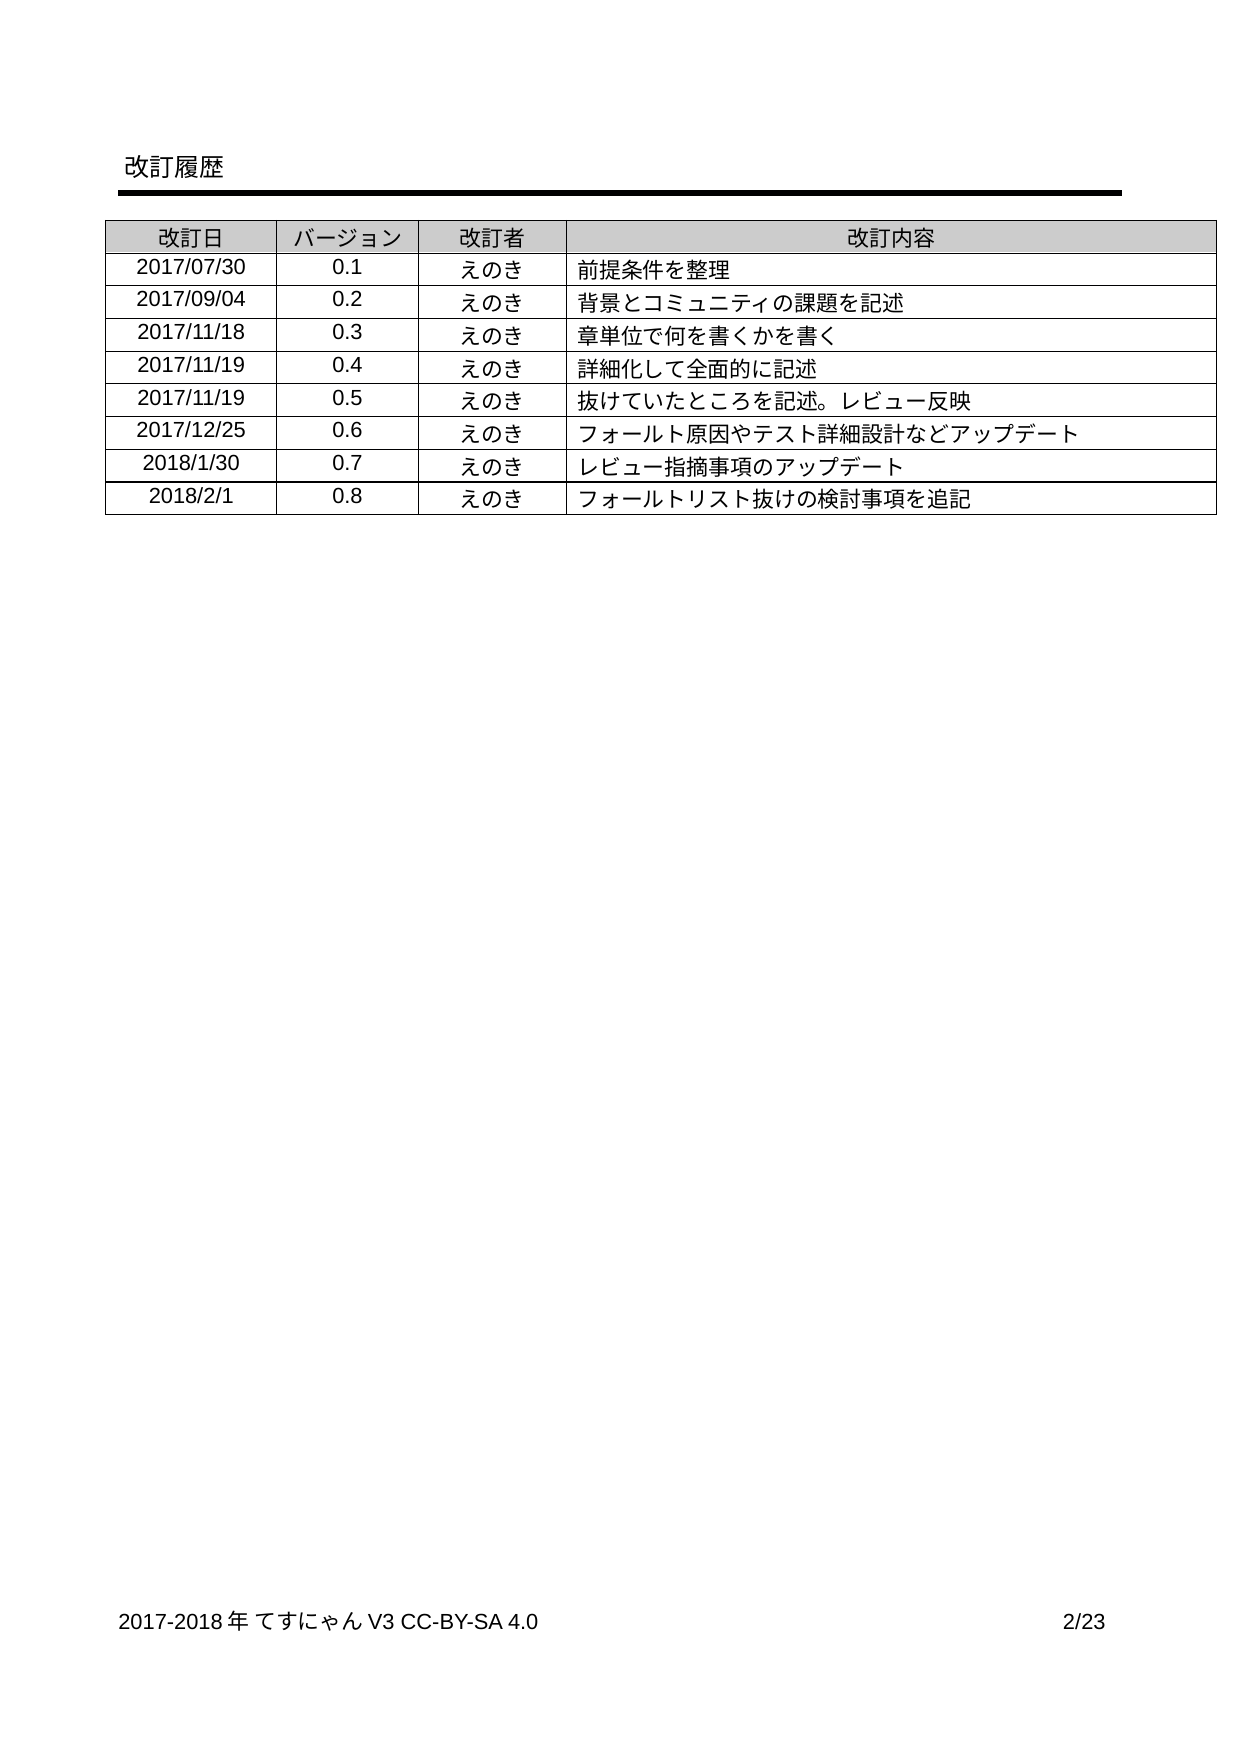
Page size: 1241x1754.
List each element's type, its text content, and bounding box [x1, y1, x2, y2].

table_cell 2017/09/04 [106, 286, 276, 318]
table_cell 章単位で何を書くかを書く [567, 319, 1216, 351]
table_cell 背景とコミュニティの課題を記述 [567, 286, 1216, 318]
table_header 改訂日 [106, 221, 276, 252]
table_cell えのき [419, 417, 566, 449]
table_cell えのき [419, 286, 566, 318]
table_cell 0.3 [277, 319, 418, 351]
table_cell 0.5 [277, 384, 418, 416]
text 改訂履歴 [118, 142, 1122, 190]
table_cell 2018/2/1 [106, 483, 276, 514]
table_cell 前提条件を整理 [567, 254, 1216, 285]
table_header バージョン [277, 221, 418, 252]
table_cell 0.6 [277, 417, 418, 449]
table_cell フォールト原因やテスト詳細設計などアップデート [567, 417, 1216, 449]
table_cell 0.7 [277, 450, 418, 481]
table_cell えのき [419, 254, 566, 285]
table_cell えのき [419, 483, 566, 514]
table_cell えのき [419, 450, 566, 481]
table_cell えのき [419, 352, 566, 383]
table_cell 詳細化して全面的に記述 [567, 352, 1216, 383]
table_cell 2018/1/30 [106, 450, 276, 481]
table_cell レビュー指摘事項のアップデート [567, 450, 1216, 481]
table_cell 0.4 [277, 352, 418, 383]
table_cell えのき [419, 384, 566, 416]
table_cell 2017/11/19 [106, 384, 276, 416]
table_header 改訂者 [419, 221, 566, 252]
table_header 改訂内容 [567, 221, 1216, 252]
table_cell えのき [419, 319, 566, 351]
table_cell 2017/07/30 [106, 254, 276, 285]
table_cell 0.2 [277, 286, 418, 318]
table_cell フォールトリスト抜けの検討事項を追記 [567, 483, 1216, 514]
table_cell 2017/11/19 [106, 352, 276, 383]
table_cell 抜けていたところを記述。レビュー反映 [567, 384, 1216, 416]
table_cell 0.8 [277, 483, 418, 514]
table_cell 2017/12/25 [106, 417, 276, 449]
table_cell 2017/11/18 [106, 319, 276, 351]
table_cell 0.1 [277, 254, 418, 285]
